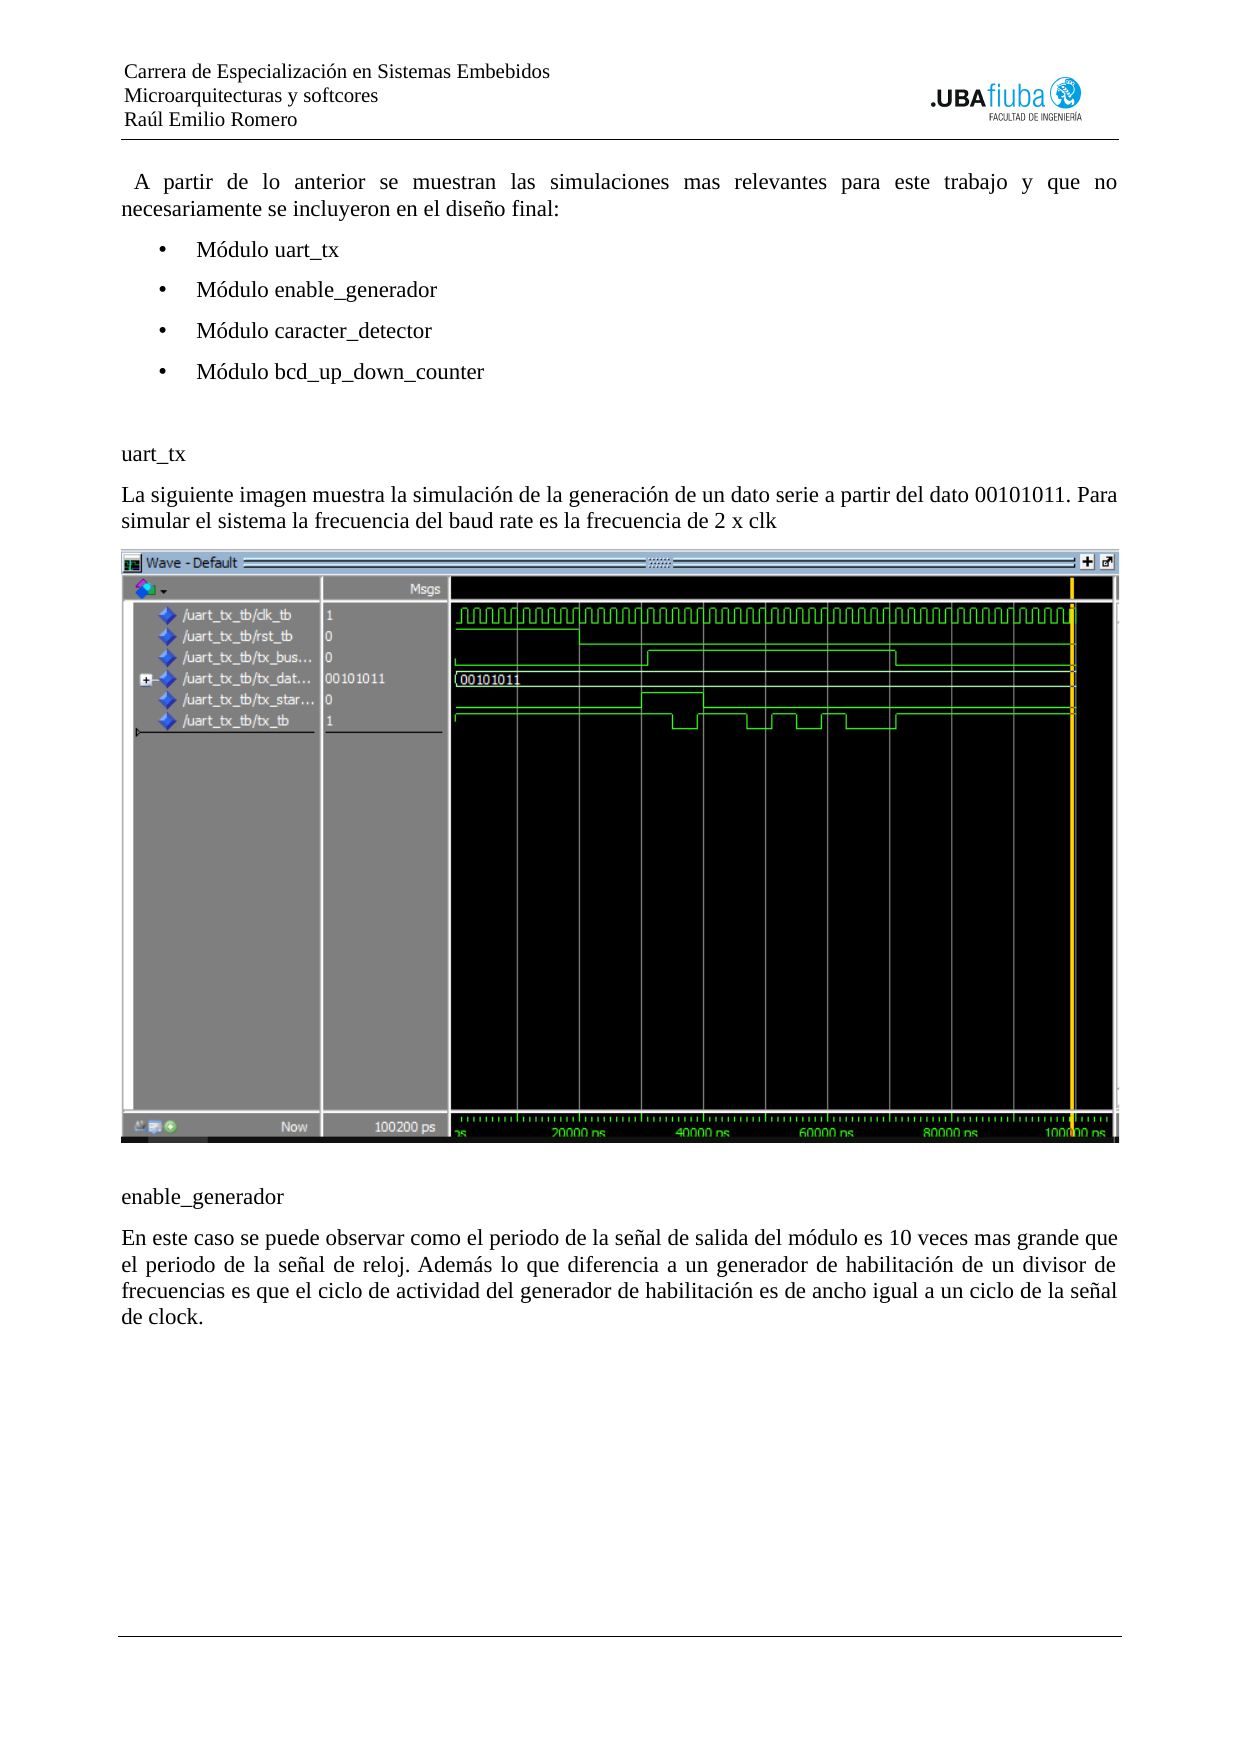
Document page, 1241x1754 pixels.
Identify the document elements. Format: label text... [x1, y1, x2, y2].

list Módulo enable_generador [158, 277, 1119, 303]
text En este caso se puede observar como el periodo de la señal de salida del módulo es 10 veces mas grande que el periodo de la señal de reloj. Además lo que diferencia a un generador de habilitación de un divisor de frecuencias es que el ciclo de actividad del generador de habilitación es de ancho igual a un ciclo de la señal de clock. [121, 1224, 1119, 1330]
list Módulo caracter_detector [158, 317, 1119, 344]
picture [915, 62, 1100, 133]
list Módulo bcd_up_down_counter [158, 358, 1119, 385]
text La siguiente imagen muestra la simulación de la generación de un dato serie a partir del dato 00101011. Para simular el sistema la frecuencia del baud rate es la frecuencia de 2 x clk [121, 481, 1119, 534]
picture [121, 548, 1120, 1143]
text uart_tx [121, 440, 1119, 467]
text enable_generador [121, 1183, 1119, 1210]
list Módulo uart_tx [158, 236, 1119, 262]
text A partir de lo anterior se muestran las simulaciones mas relevantes para este trabajo y que no necesariamente se incluyeron en el diseño final: [121, 168, 1119, 221]
